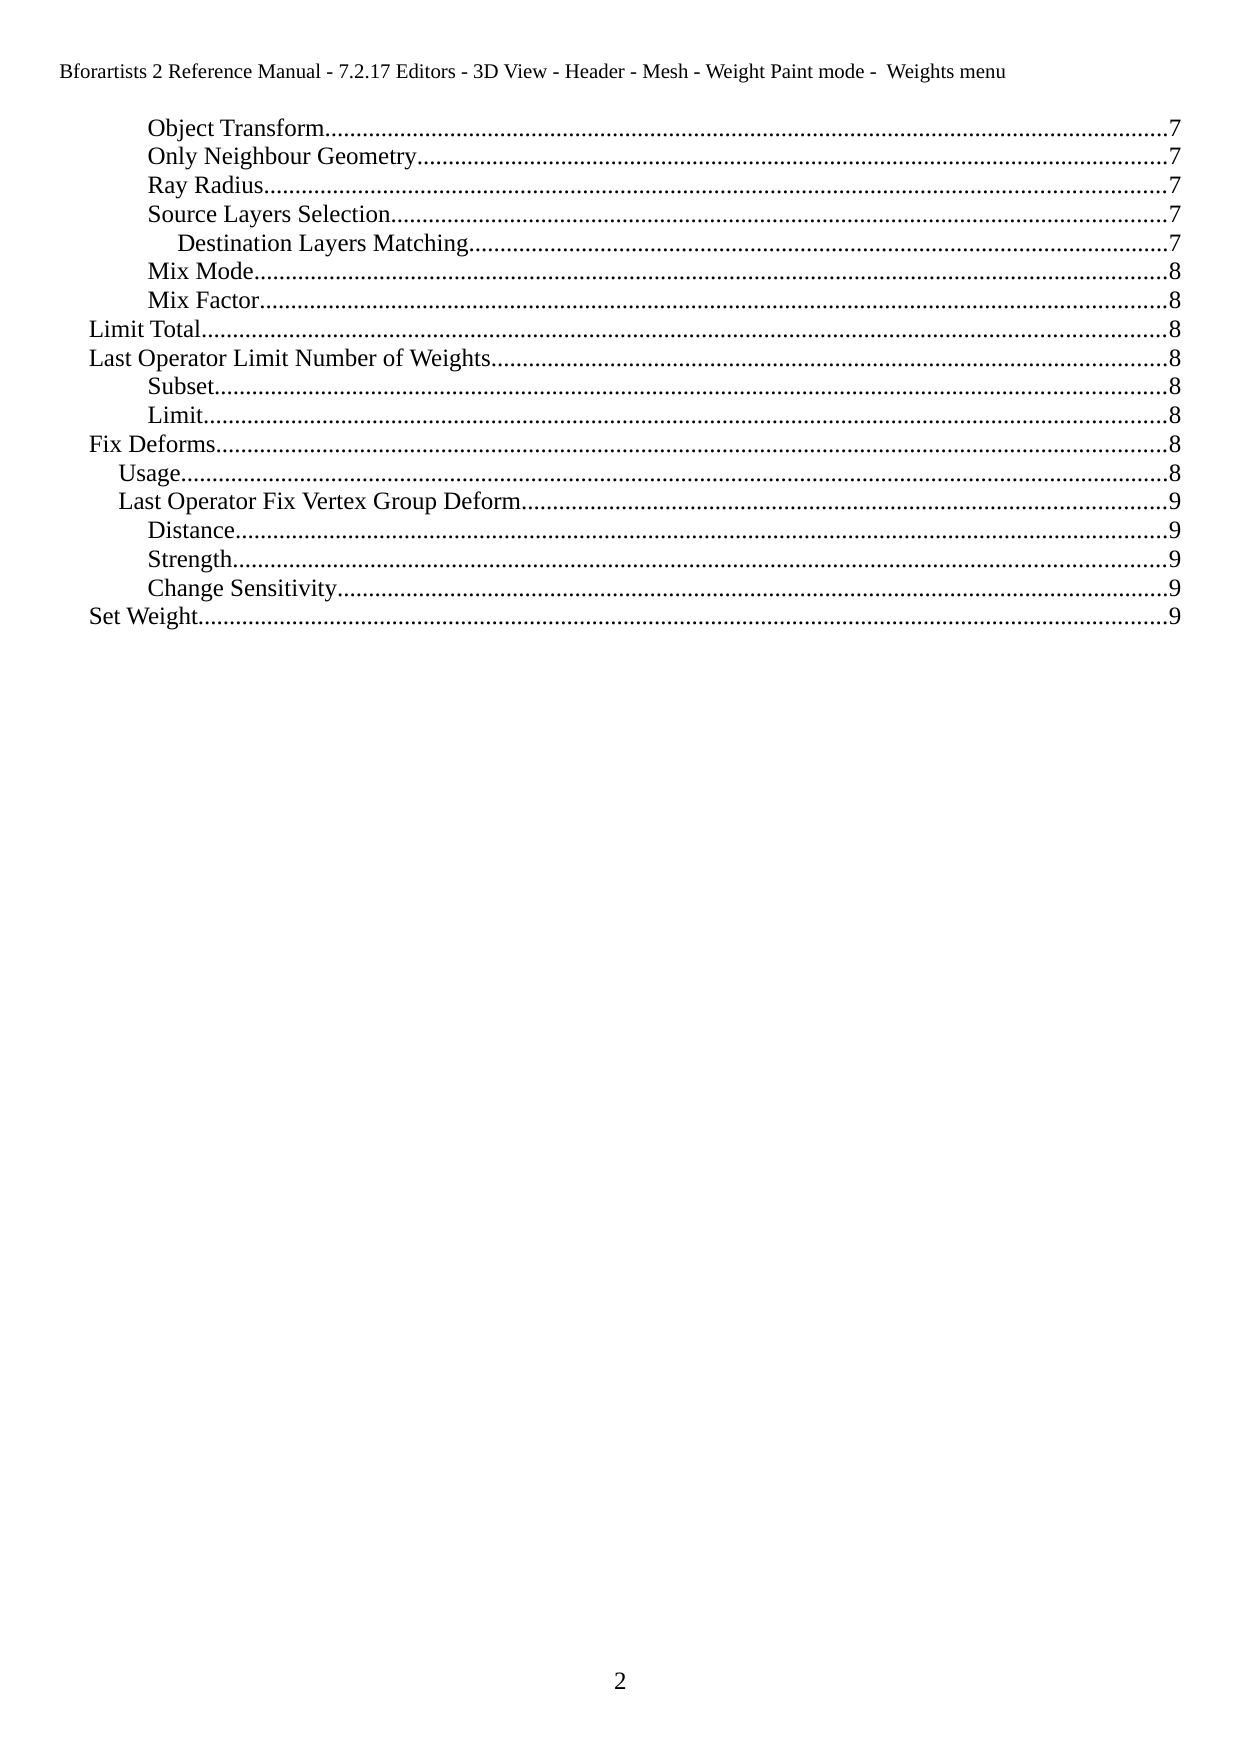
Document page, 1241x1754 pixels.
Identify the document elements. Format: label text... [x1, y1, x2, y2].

text Fix Deforms 8 [88, 429, 1181, 458]
text Mix Mode 8 [147, 256, 1181, 285]
text Only Neighbour Geometry 7 [147, 141, 1181, 170]
text Destination Layers Matching 7 [177, 228, 1181, 256]
text Limit Total 8 [88, 314, 1181, 343]
text Strength 9 [147, 544, 1181, 573]
text Mix Factor 8 [147, 285, 1181, 314]
text Limit 8 [147, 400, 1181, 429]
text Change Sensitivity 9 [147, 573, 1181, 601]
text Subset 8 [147, 371, 1181, 400]
text Ray Radius 7 [147, 170, 1181, 199]
text Distance 9 [147, 515, 1181, 544]
text Set Weight 9 [88, 601, 1181, 630]
text Usage 8 [118, 458, 1181, 486]
text Last Operator Limit Number of Weights 8 [88, 343, 1181, 371]
text Last Operator Fix Vertex Group Deform 9 [118, 486, 1181, 515]
text Source Layers Selection 7 [147, 199, 1181, 228]
text Object Transform 7 [147, 113, 1181, 141]
